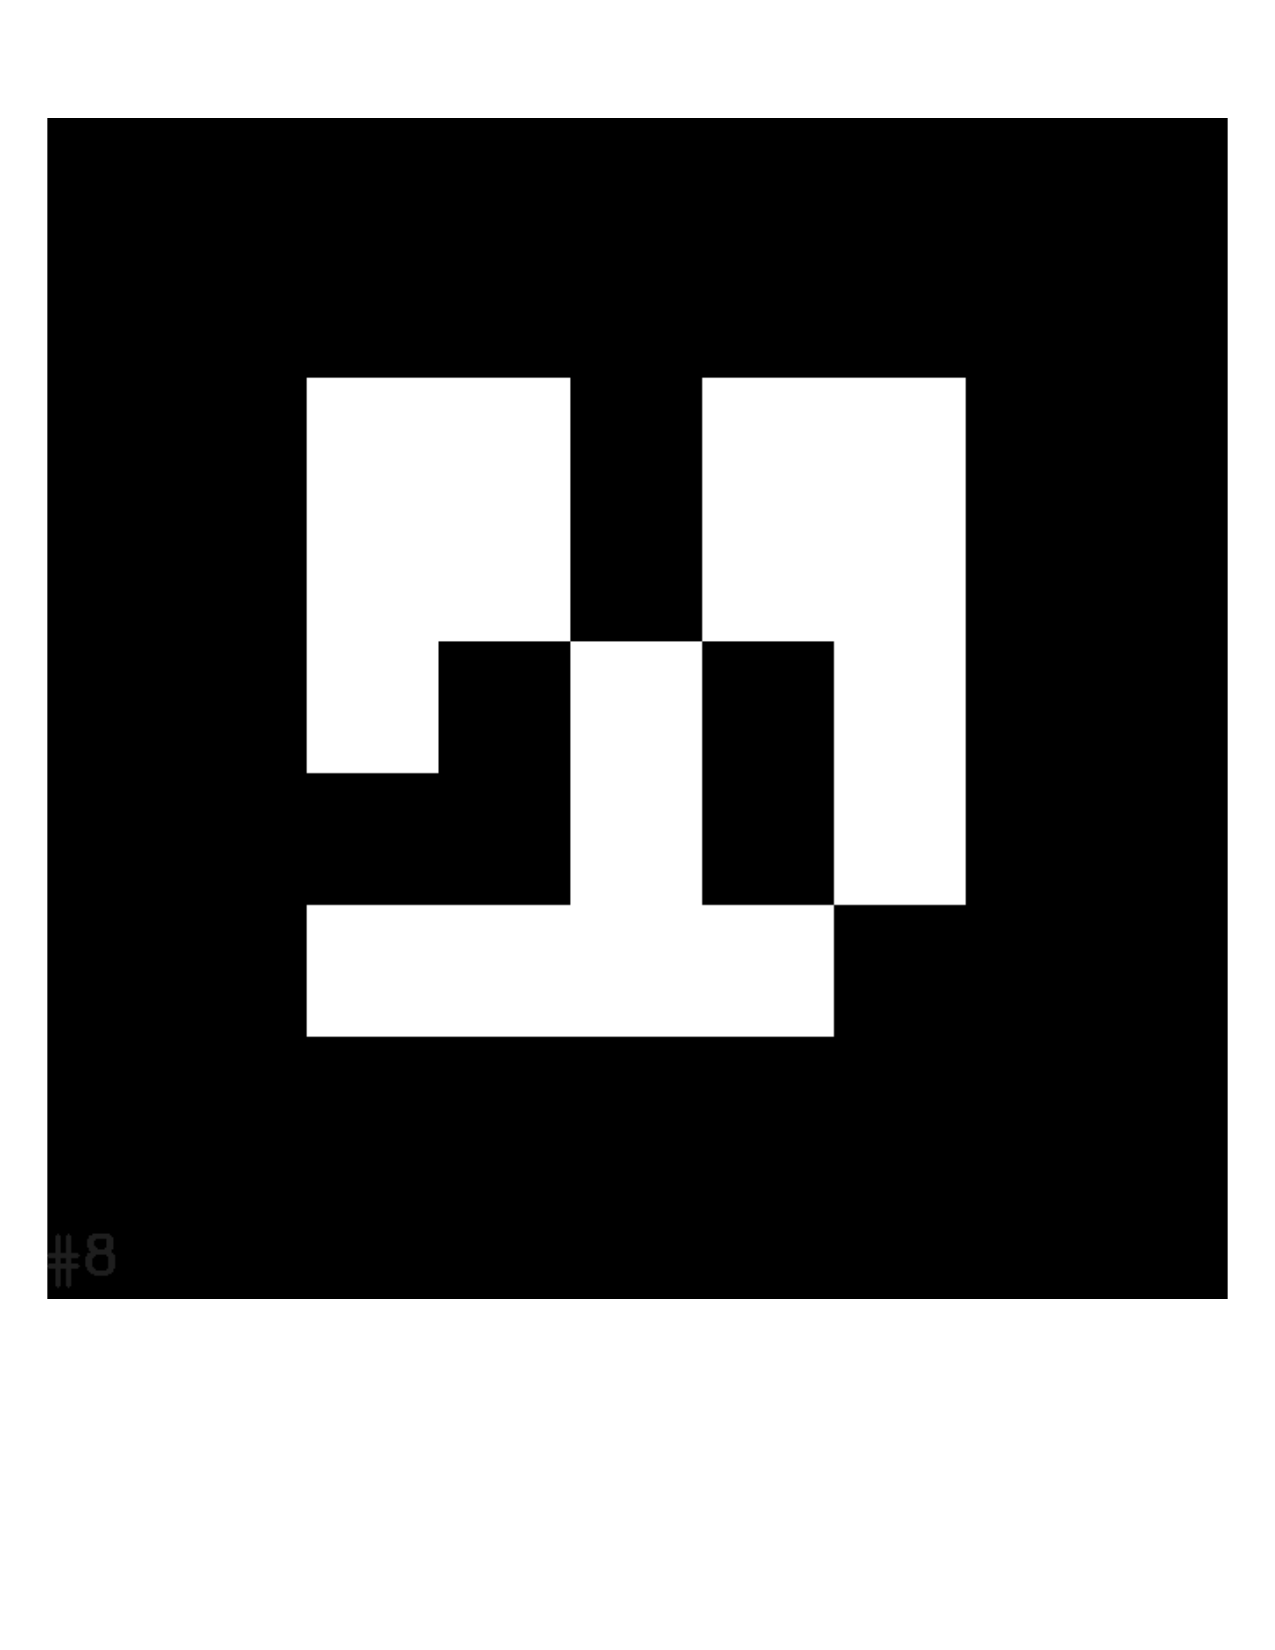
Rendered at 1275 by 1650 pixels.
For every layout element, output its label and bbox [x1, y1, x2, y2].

picture [47, 118, 1228, 1299]
